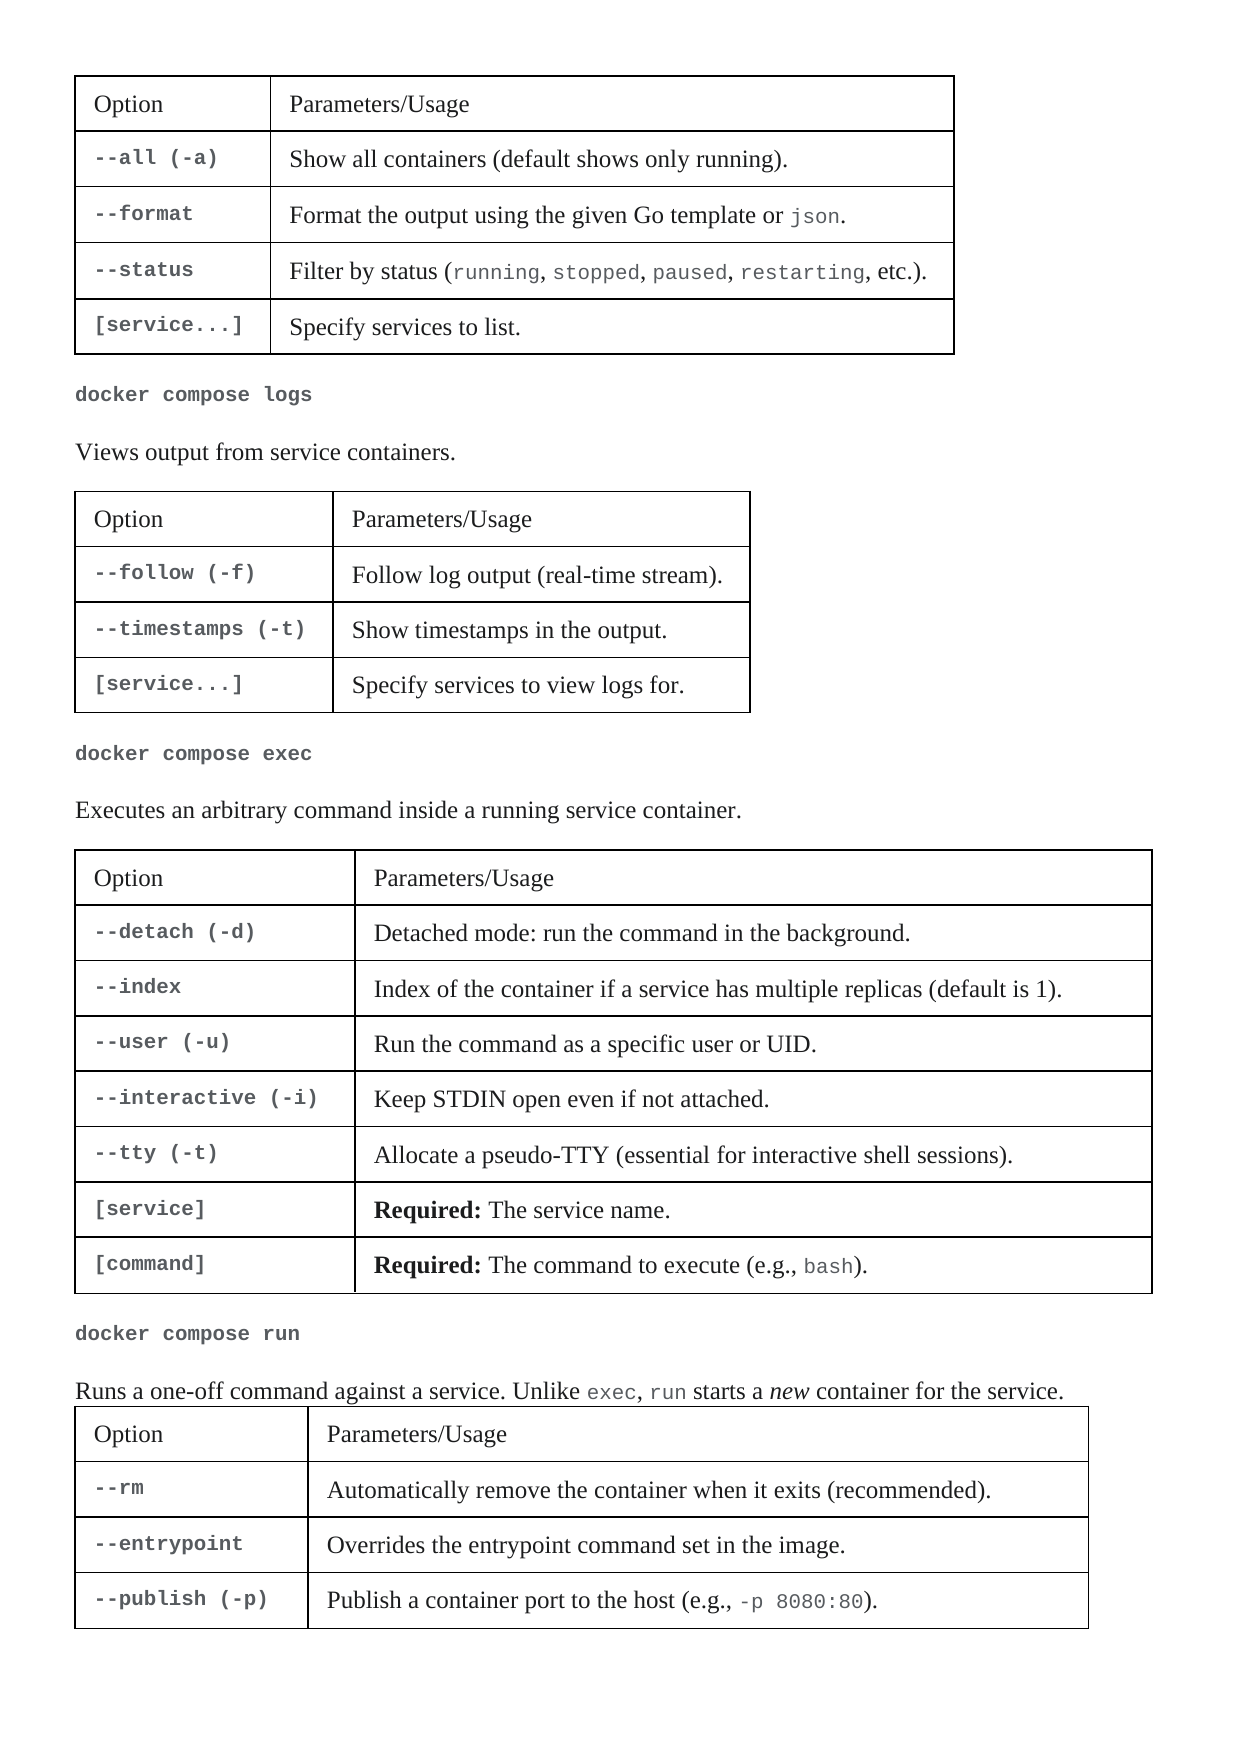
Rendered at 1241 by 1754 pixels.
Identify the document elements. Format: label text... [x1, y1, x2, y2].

table_cell Required: The command to execute (e.g., bash). [356, 1238, 1151, 1292]
table_header Parameters/Usage [334, 492, 749, 546]
table_header Option [76, 851, 354, 904]
table_cell --entrypoint [76, 1518, 307, 1571]
table_cell Index of the container if a service has multiple replicas (default is 1). [356, 961, 1151, 1015]
table_cell --rm [76, 1462, 307, 1516]
table_cell Required: The service name. [356, 1183, 1151, 1236]
table_cell [command] [76, 1238, 354, 1292]
table_cell Follow log output (real-time stream). [334, 547, 749, 601]
table_cell Overrides the entrypoint command set in the image. [309, 1518, 1088, 1571]
table_cell Show all containers (default shows only running). [271, 132, 953, 186]
table_cell [service...] [76, 658, 332, 712]
table_cell --interactive (-i) [76, 1072, 354, 1126]
table_cell Detached mode: run the command in the background. [356, 906, 1151, 960]
table_cell --user (-u) [76, 1017, 354, 1070]
table_cell Filter by status (running, stopped, paused, restarting, etc.). [271, 243, 953, 298]
table_cell --tty (-t) [76, 1127, 354, 1181]
table_header Option [76, 492, 332, 546]
table_cell Publish a container port to the host (e.g., -p 8080:80). [309, 1573, 1088, 1628]
table_cell --publish (-p) [76, 1573, 307, 1628]
table_cell Specify services to list. [271, 300, 953, 353]
table_cell --status [76, 243, 270, 298]
table_header Parameters/Usage [271, 77, 953, 130]
table_header Parameters/Usage [309, 1407, 1088, 1461]
subtitle docker compose logs [75, 384, 1165, 408]
table_header Parameters/Usage [356, 851, 1151, 904]
subtitle docker compose run [75, 1323, 1165, 1347]
table_cell --format [76, 187, 270, 242]
table_cell Show timestamps in the output. [334, 603, 749, 656]
table_cell [service] [76, 1183, 354, 1236]
table_cell [service...] [76, 300, 270, 353]
table_cell Automatically remove the container when it exits (recommended). [309, 1462, 1088, 1516]
text Executes an arbitrary command inside a running service container. [75, 795, 1165, 824]
table_cell Keep STDIN open even if not attached. [356, 1072, 1151, 1126]
table_cell --index [76, 961, 354, 1015]
table_cell Specify services to view logs for. [334, 658, 749, 712]
table_cell --timestamps (-t) [76, 603, 332, 656]
table_cell Format the output using the given Go template or json. [271, 187, 953, 242]
text Runs a one-off command against a service. Unlike exec, run starts a new container for the service. [75, 1376, 1165, 1406]
table_cell --follow (-f) [76, 547, 332, 601]
table_header Option [76, 77, 270, 130]
subtitle docker compose exec [75, 742, 1165, 766]
table_cell Allocate a pseudo-TTY (essential for interactive shell sessions). [356, 1127, 1151, 1181]
table_cell Run the command as a specific user or UID. [356, 1017, 1151, 1070]
table_cell --all (-a) [76, 132, 270, 186]
table_cell --detach (-d) [76, 906, 354, 960]
table_header Option [76, 1407, 307, 1461]
text Views output from service containers. [75, 437, 1165, 466]
